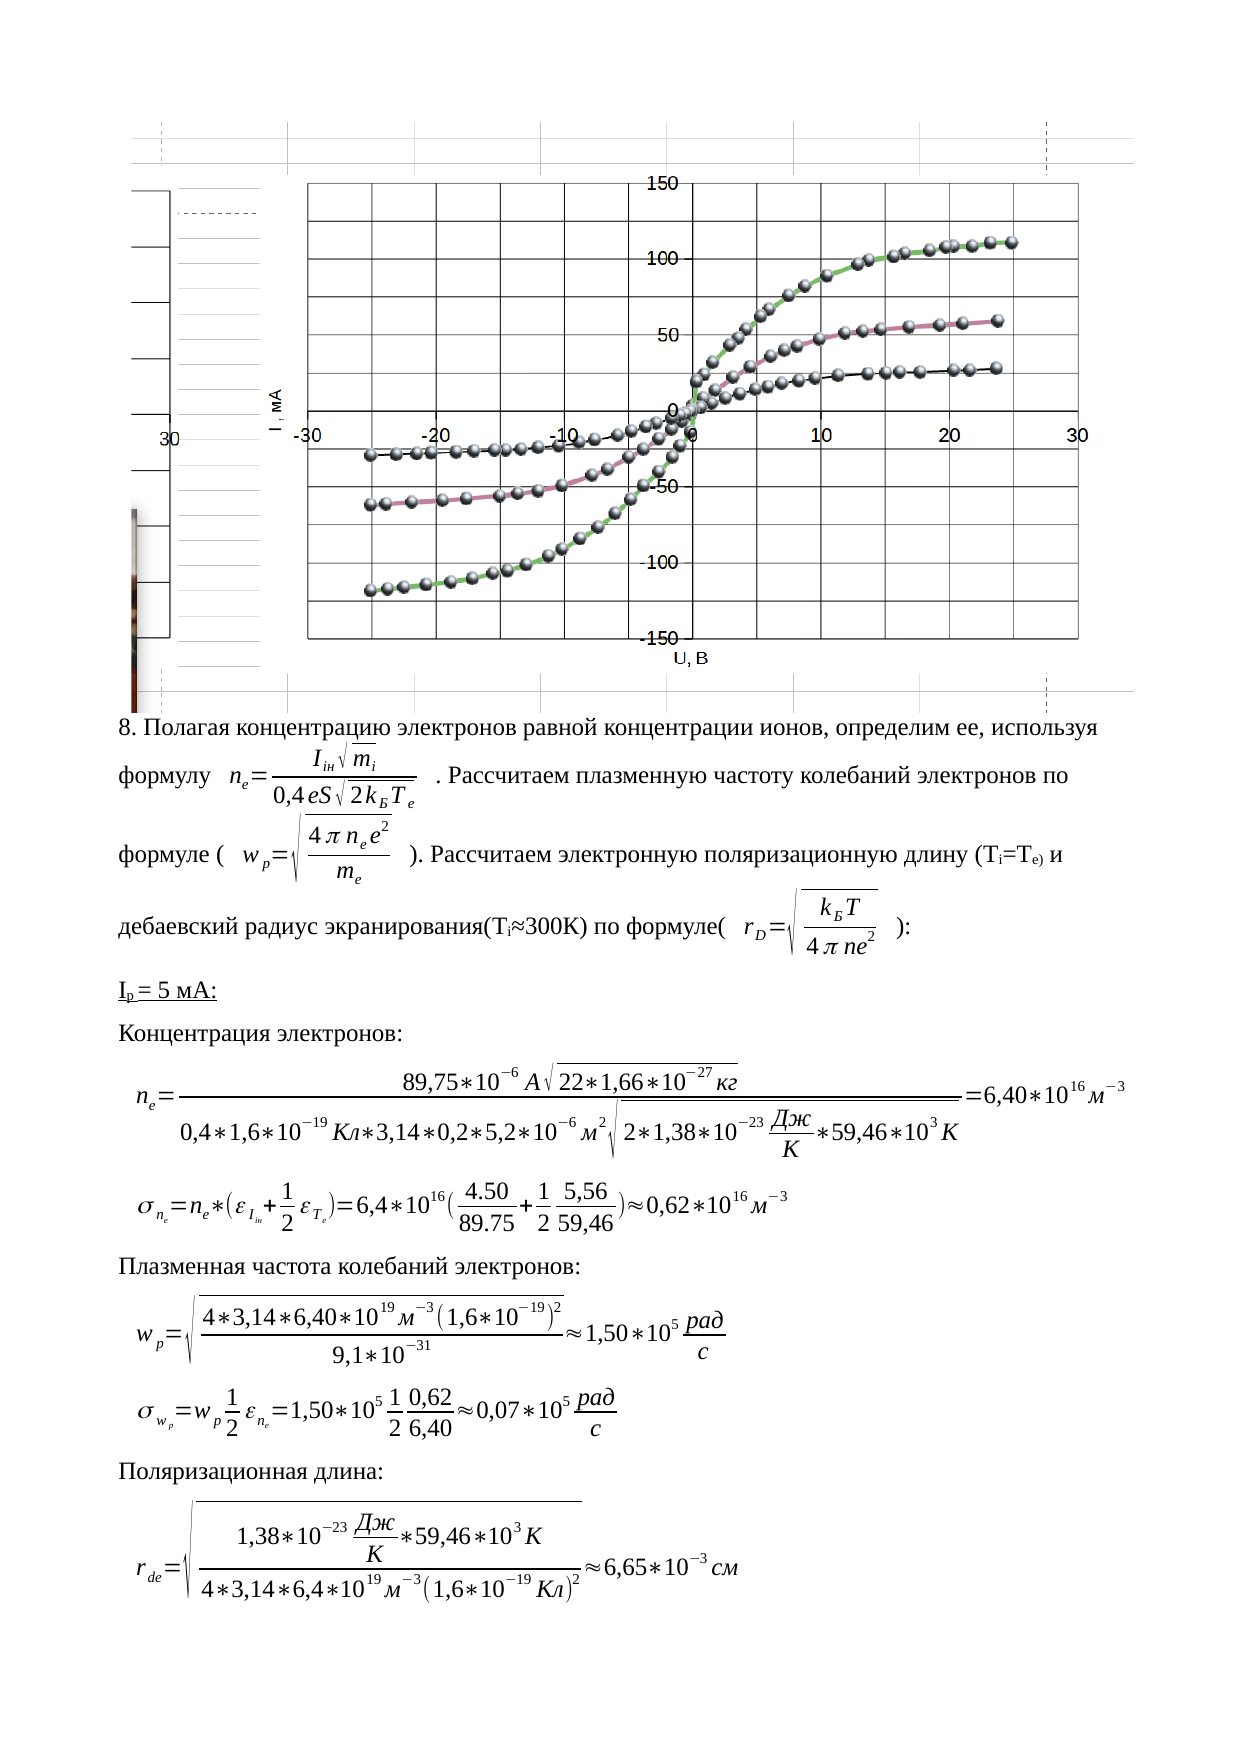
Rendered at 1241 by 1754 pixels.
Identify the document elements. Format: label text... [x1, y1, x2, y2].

picture [500, 122, 1134, 713]
text Ip = 5 мА: [118, 975, 1122, 1003]
text Поляризационная длина: [118, 1456, 1122, 1485]
text 8. Полагая концентрацию электронов равной концентрации ионов, определим ее, используя формулу. Рассчитаем плазменную частоту колебаний электронов по формуле (). Рассчитаем электронную поляризационную длину (Ti=Te) и дебаевский радиус экранирования(Ti≈300К) по формуле(): [118, 118, 1122, 960]
text Концентрация электронов: [118, 1018, 1122, 1047]
text Плазменная частота колебаний электронов: [118, 1251, 1122, 1279]
